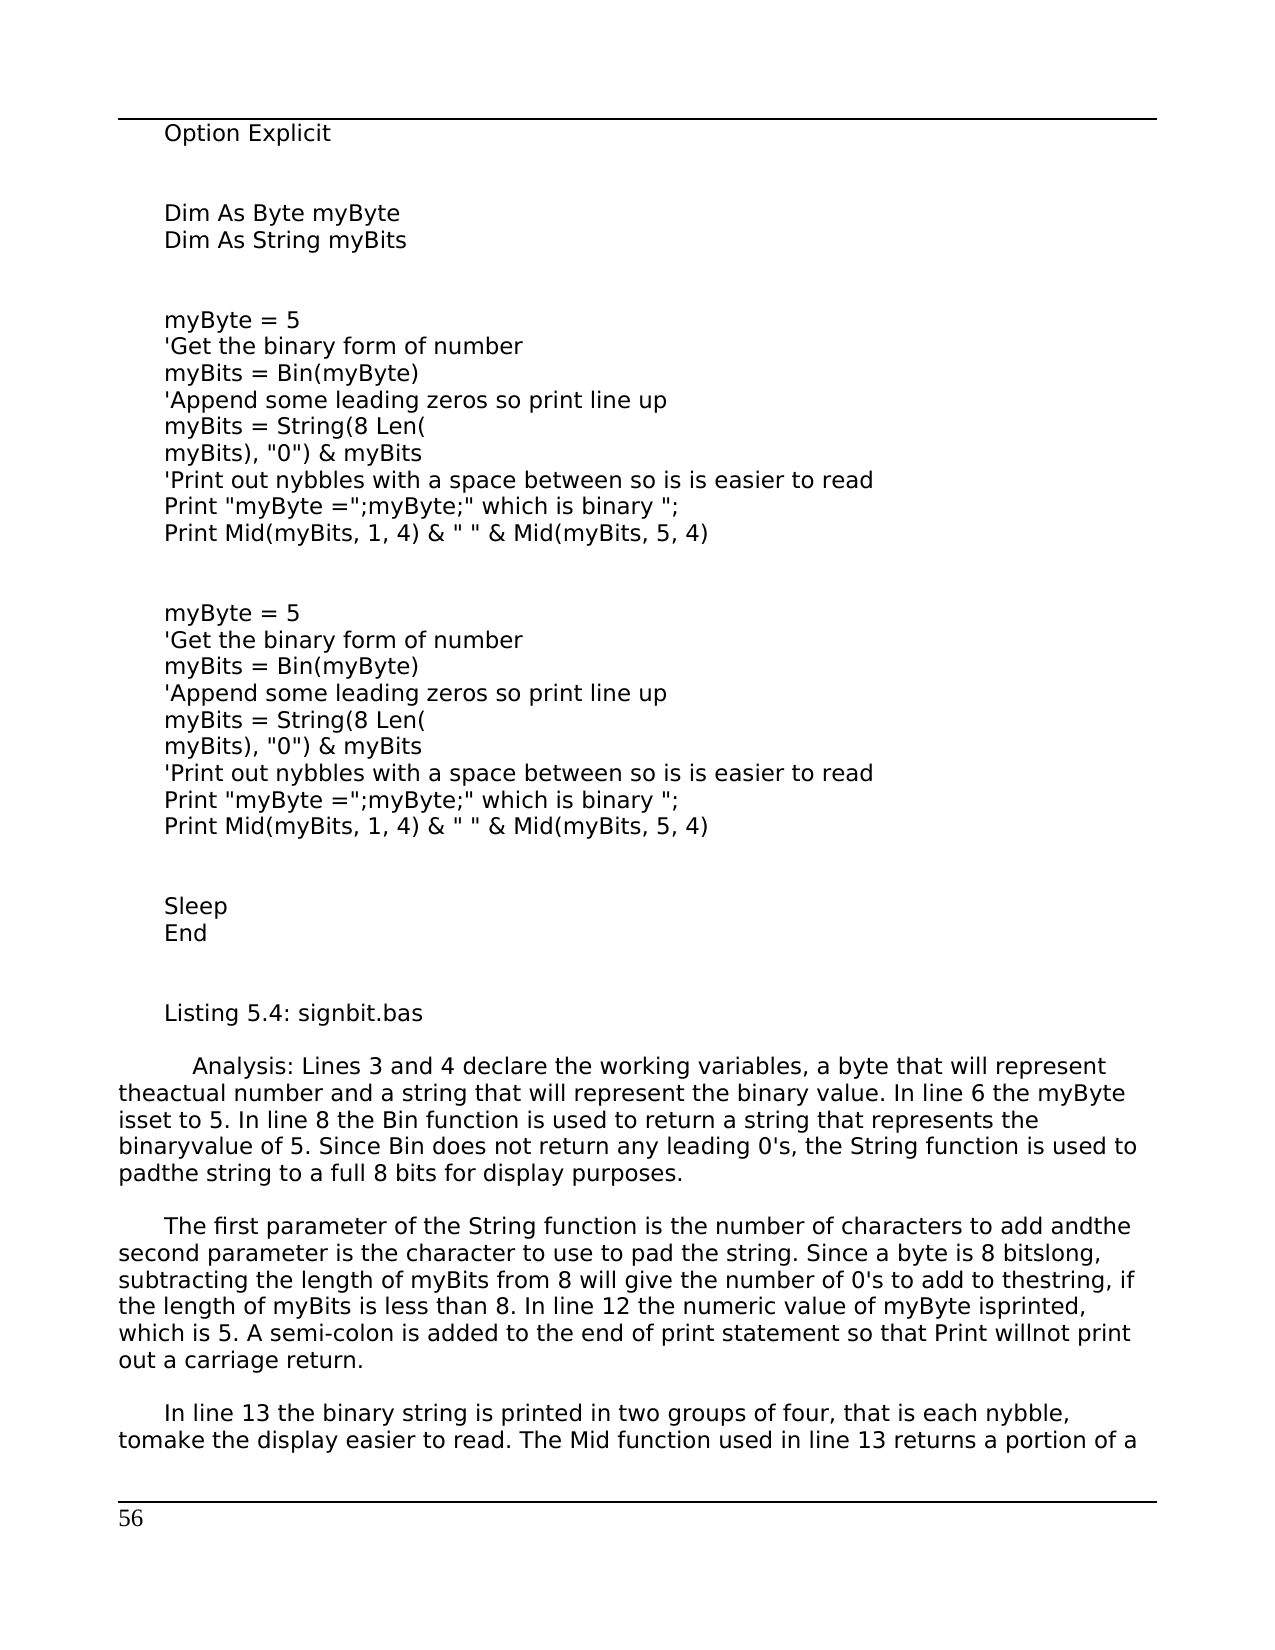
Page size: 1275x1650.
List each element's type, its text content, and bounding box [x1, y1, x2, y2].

text 'Get the binary form of number [118, 627, 1157, 653]
text Analysis: Lines 3 and 4 declare the working variables, a byte that will represent theactual number and a string that will represent the binary value. In line 6 the myByte isset to 5. In line 8 the Bin function is used to return a string that represents the binaryvalue of 5. Since Bin does not return any leading 0's, the String function is used to padthe string to a full 8 bits for display purposes. [118, 1053, 1157, 1187]
text 'Print out nybbles with a space between so is is easier to read [118, 760, 1157, 787]
text End [118, 920, 1157, 947]
text Listing 5.4: signbit.bas [118, 1000, 1157, 1027]
text Dim As Byte myByte [118, 200, 1157, 227]
text 'Append some leading zeros so print line up [118, 387, 1157, 413]
text Sleep [118, 893, 1157, 920]
text myBits = String(8 Len( [118, 413, 1157, 440]
text myBits = Bin(myByte) [118, 360, 1157, 387]
text myBits = Bin(myByte) [118, 653, 1157, 680]
text myBits), "0") & myBits [118, 440, 1157, 467]
text The first parameter of the String function is the number of characters to add andthe second parameter is the character to use to pad the string. Since a byte is 8 bitslong, subtracting the length of myBits from 8 will give the number of 0's to add to thestring, if the length of myBits is less than 8. In line 12 the numeric value of myByte isprinted, which is 5. A semi-colon is added to the end of print statement so that Print willnot print out a carriage return. [118, 1213, 1157, 1373]
text Print "myByte =";myByte;" which is binary "; [118, 493, 1157, 520]
text 'Get the binary form of number [118, 333, 1157, 360]
text myByte = 5 [118, 307, 1157, 333]
text myBits = String(8 Len( [118, 707, 1157, 733]
text In line 13 the binary string is printed in two groups of four, that is each nybble, tomake the display easier to read. The Mid function used in line 13 returns a portion of a [118, 1400, 1157, 1453]
text Print "myByte =";myByte;" which is binary "; [118, 787, 1157, 813]
text Print Mid(myBits, 1, 4) & " " & Mid(myBits, 5, 4) [118, 813, 1157, 840]
text Option Explicit [118, 120, 1157, 147]
text 'Print out nybbles with a space between so is is easier to read [118, 467, 1157, 493]
text myByte = 5 [118, 600, 1157, 627]
text myBits), "0") & myBits [118, 733, 1157, 760]
text 'Append some leading zeros so print line up [118, 680, 1157, 707]
text Print Mid(myBits, 1, 4) & " " & Mid(myBits, 5, 4) [118, 520, 1157, 547]
text Dim As String myBits [118, 227, 1157, 253]
